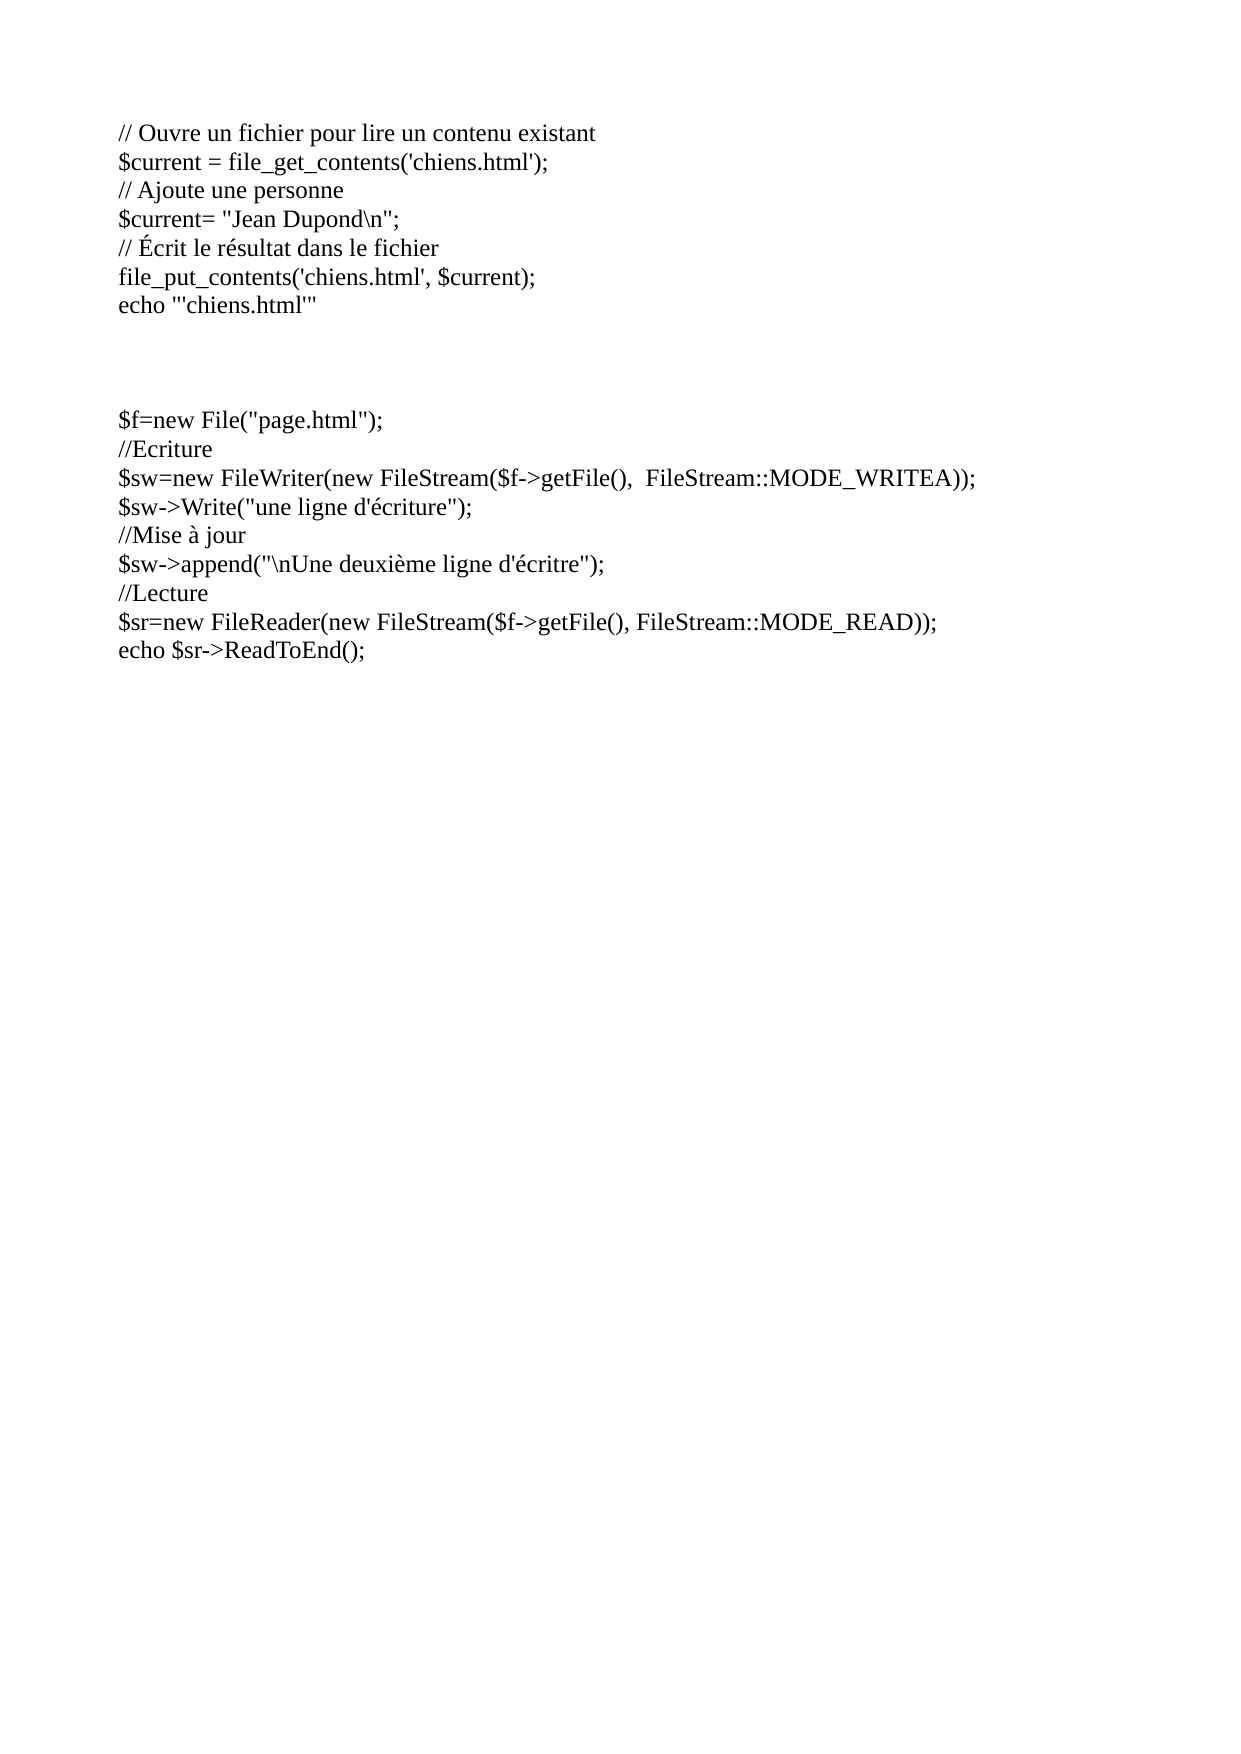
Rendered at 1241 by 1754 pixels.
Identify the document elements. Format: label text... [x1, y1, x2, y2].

text $sw->Write("une ligne d'écriture"); [118, 492, 1122, 521]
text $sw=new FileWriter(new FileStream($f->getFile(), FileStream::MODE_WRITEA)); [118, 463, 1122, 492]
text $sw->append("\nUne deuxième ligne d'écritre"); [118, 549, 1122, 578]
text $sr=new FileReader(new FileStream($f->getFile(), FileStream::MODE_READ)); [118, 607, 1122, 636]
text $current= "Jean Dupond\n"; [118, 204, 1122, 233]
text //Mise à jour [118, 521, 1122, 549]
text // Ajoute une personne [118, 176, 1122, 204]
text //Ecriture [118, 434, 1122, 463]
text $current = file_get_contents('chiens.html'); [118, 147, 1122, 176]
text echo $sr->ReadToEnd(); [118, 636, 1122, 664]
text file_put_contents('chiens.html', $current); [118, 262, 1122, 291]
text echo "'chiens.html'" [118, 291, 1122, 319]
text $f=new File("page.html"); [118, 406, 1122, 434]
text //Lecture [118, 578, 1122, 607]
text // Écrit le résultat dans le fichier [118, 233, 1122, 262]
text // Ouvre un fichier pour lire un contenu existant [118, 118, 1122, 147]
